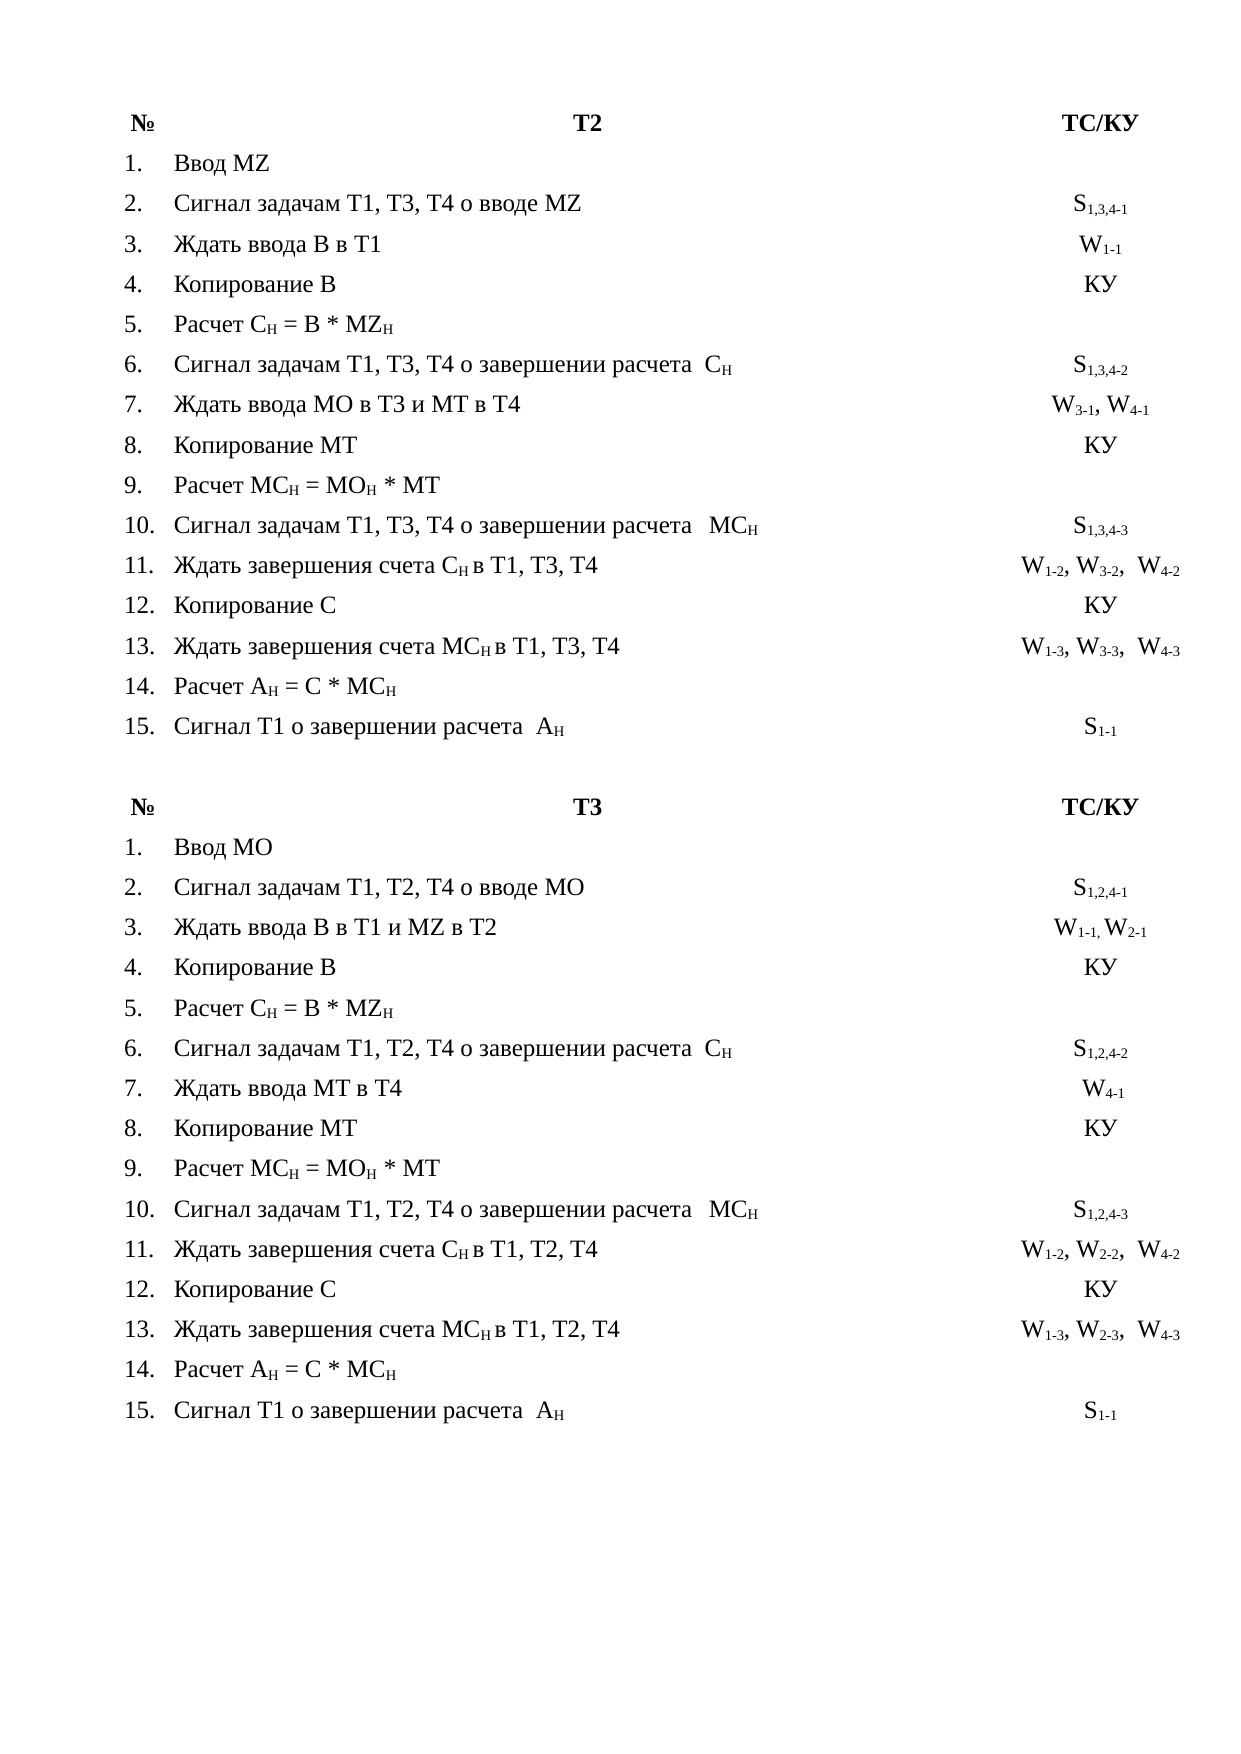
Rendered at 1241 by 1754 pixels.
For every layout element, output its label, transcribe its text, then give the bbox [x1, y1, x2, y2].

table_cell S1,3,4-1 [1007, 183, 1193, 223]
table_cell Сигнал задачам T1, T3, T4 о завершении расчета CH [168, 344, 1007, 384]
table_cell Ждать ввода B в T1 [168, 223, 1007, 263]
table_cell 10. [118, 504, 168, 544]
table_cell [1007, 143, 1193, 183]
table_cell [1007, 303, 1193, 343]
table_cell Копирование B [168, 263, 1007, 303]
table_cell КУ [1007, 263, 1193, 303]
table_cell W1-2, W3-2, W4-2 [1007, 545, 1193, 585]
table_cell 3. [118, 906, 168, 947]
table_cell [1007, 1349, 1193, 1389]
table_cell 4. [118, 947, 168, 987]
table_cell 9. [118, 1148, 168, 1188]
table_cell 14. [118, 1349, 168, 1389]
table_cell Расчет CH = B * MZH [168, 987, 1007, 1027]
table_cell № [118, 786, 168, 826]
table_cell [1007, 464, 1193, 504]
table_cell Копирование C [168, 585, 1007, 625]
table_cell 6. [118, 1027, 168, 1067]
table_cell W1-3, W3-3, W4-3 [1007, 625, 1193, 665]
table_cell 5. [118, 303, 168, 343]
table_cell 2. [118, 866, 168, 906]
table_cell 7. [118, 1067, 168, 1107]
table_cell Сигнал T1 о завершении расчета AH [168, 705, 1007, 746]
table_cell Сигнал задачам T1, T2, T4 о завершении расчета MCH [168, 1188, 1007, 1228]
table_cell [1007, 826, 1193, 866]
table_cell № [118, 102, 168, 142]
table_cell ТС/КУ [1007, 786, 1193, 826]
table_cell S1,2,4-2 [1007, 1027, 1193, 1067]
table_cell [1007, 987, 1193, 1027]
table_cell Ждать завершения счета CH в T1, T3, T4 [168, 545, 1007, 585]
table_cell W1-3, W2-3, W4-3 [1007, 1309, 1193, 1349]
table_cell 15. [118, 705, 168, 746]
table_cell 1. [118, 143, 168, 183]
table_cell 3. [118, 223, 168, 263]
table_cell S1,2,4-1 [1007, 866, 1193, 906]
table_cell 8. [118, 424, 168, 464]
table_cell 7. [118, 384, 168, 424]
table_cell 9. [118, 464, 168, 504]
table_cell 4. [118, 263, 168, 303]
table_cell 13. [118, 1309, 168, 1349]
table_cell 11. [118, 1228, 168, 1268]
table_cell Копирование MT [168, 1108, 1007, 1148]
table_cell Копирование MT [168, 424, 1007, 464]
table_cell 11. [118, 545, 168, 585]
table_cell Т2 [168, 102, 1007, 142]
table_cell W1-2, W2-2, W4-2 [1007, 1228, 1193, 1268]
table_cell КУ [1007, 1108, 1193, 1148]
table_cell Сигнал задачам T1, T2, T4 о вводе MO [168, 866, 1007, 906]
table_cell 12. [118, 1268, 168, 1308]
table_cell S1-1 [1007, 705, 1193, 746]
table_cell W1-1, W2-1 [1007, 906, 1193, 947]
table_cell Ждать ввода B в T1 и MZ в T2 [168, 906, 1007, 947]
table_cell 5. [118, 987, 168, 1027]
table_cell S1-1 [1007, 1389, 1193, 1429]
table_cell 13. [118, 625, 168, 665]
table_cell Т3 [168, 786, 1007, 826]
table_cell 10. [118, 1188, 168, 1228]
table_cell 12. [118, 585, 168, 625]
table_cell 1. [118, 826, 168, 866]
table_cell Сигнал задачам T1, T2, T4 о завершении расчета CH [168, 1027, 1007, 1067]
table_cell Сигнал задачам T1, T3, T4 о вводе MZ [168, 183, 1007, 223]
table_cell W1-1 [1007, 223, 1193, 263]
table_cell ТС/КУ [1007, 102, 1193, 142]
table_cell 15. [118, 1389, 168, 1429]
table_cell [1007, 665, 1193, 705]
table_cell [1007, 746, 1193, 786]
table_cell S1,2,4-3 [1007, 1188, 1193, 1228]
table_cell Расчет CH = B * MZH [168, 303, 1007, 343]
table_cell КУ [1007, 585, 1193, 625]
table_cell Ждать ввода MO в T3 и MT в T4 [168, 384, 1007, 424]
table_cell [168, 746, 1007, 786]
table_cell КУ [1007, 947, 1193, 987]
table_cell S1,3,4-2 [1007, 344, 1193, 384]
table_cell Сигнал T1 о завершении расчета AH [168, 1389, 1007, 1429]
table_cell Ввод MO [168, 826, 1007, 866]
table_cell [1007, 1148, 1193, 1188]
table_cell Расчет AH = C * MCH [168, 665, 1007, 705]
table_cell S1,3,4-3 [1007, 504, 1193, 544]
table_cell 6. [118, 344, 168, 384]
table_cell Ждать завершения счета MCH в T1, T3, T4 [168, 625, 1007, 665]
table_cell W4-1 [1007, 1067, 1193, 1107]
table_cell Ждать завершения счета MCH в T1, T2, T4 [168, 1309, 1007, 1349]
table_cell Копирование C [168, 1268, 1007, 1308]
table_cell Сигнал задачам T1, T3, T4 о завершении расчета MCH [168, 504, 1007, 544]
table_cell Расчет MCH = MOH * MT [168, 1148, 1007, 1188]
table_cell КУ [1007, 1268, 1193, 1308]
table_cell 2. [118, 183, 168, 223]
table_cell Ждать завершения счета CH в T1, T2, T4 [168, 1228, 1007, 1268]
table_cell Ввод MZ [168, 143, 1007, 183]
table_cell Расчет MCH = MOH * MT [168, 464, 1007, 504]
table_cell КУ [1007, 424, 1193, 464]
table_cell 14. [118, 665, 168, 705]
table_cell Расчет AH = C * MCH [168, 1349, 1007, 1389]
table_cell Ждать ввода MT в T4 [168, 1067, 1007, 1107]
table_cell Копирование B [168, 947, 1007, 987]
table_cell 8. [118, 1108, 168, 1148]
table_cell W3-1, W4-1 [1007, 384, 1193, 424]
table_cell [118, 746, 168, 786]
